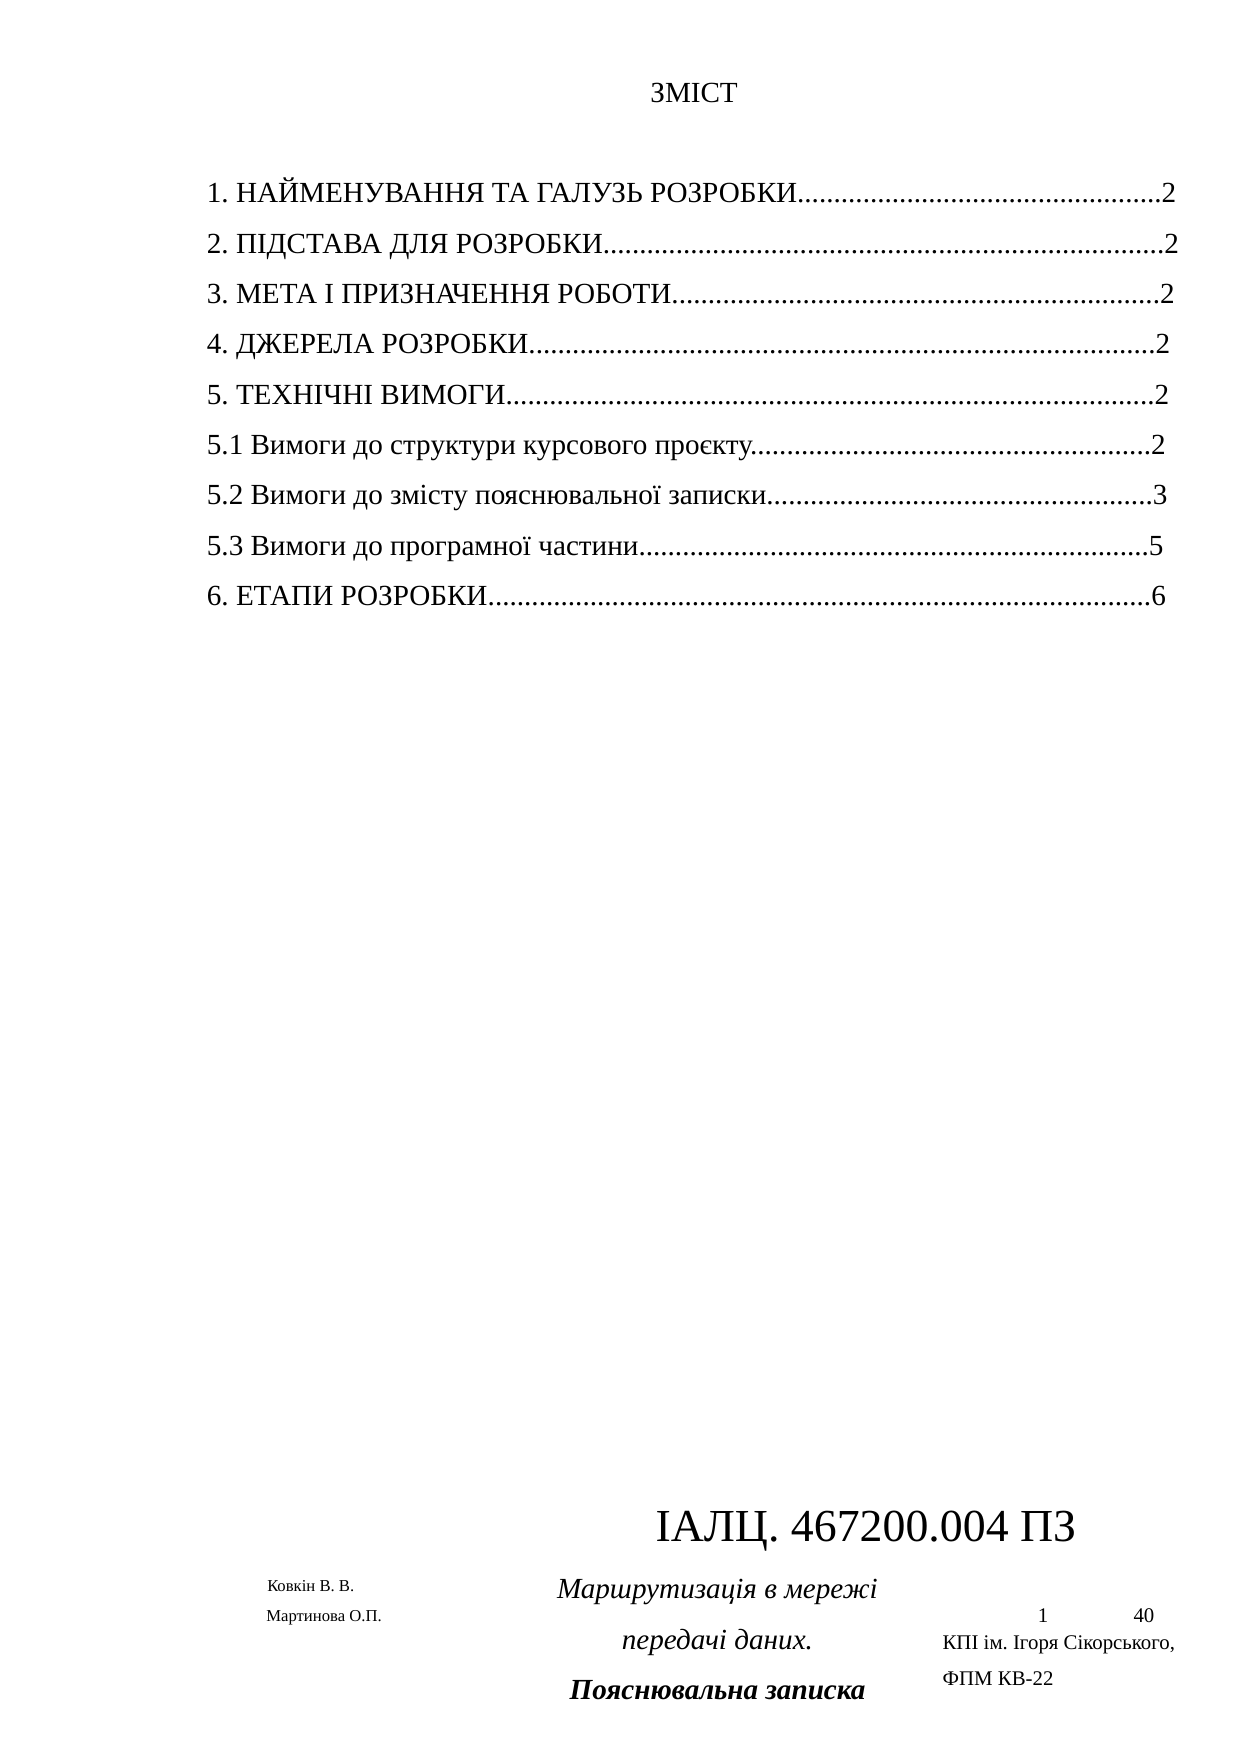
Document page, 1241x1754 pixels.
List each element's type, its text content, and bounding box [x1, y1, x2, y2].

text 3. МЕТА І ПРИЗНАЧЕННЯ РОБОТИ...................................................................2 [207, 276, 1181, 310]
text 6. ЕТАПИ РОЗРОБКИ...........................................................................................6 [207, 578, 1181, 612]
text ЗМІСТ [207, 75, 1181, 108]
text 5. ТЕХНІЧНІ ВИМОГИ.........................................................................................2 [207, 377, 1181, 410]
text 1. НАЙМЕНУВАННЯ ТА ГАЛУЗЬ РОЗРОБКИ..................................................2 [207, 176, 1181, 209]
text 5.1 Вимоги до структури курсового проєкту.......................................................2 [207, 427, 1181, 461]
text 5.3 Вимоги до програмної частини......................................................................5 [207, 528, 1181, 561]
text 2. ПІДСТАВА ДЛЯ РОЗРОБКИ.............................................................................2 [207, 226, 1181, 259]
text 4. ДЖЕРЕЛА РОЗРОБКИ......................................................................................2 [207, 327, 1181, 360]
text 5.2 Вимоги до змісту пояснювальної записки.....................................................3 [207, 477, 1181, 511]
